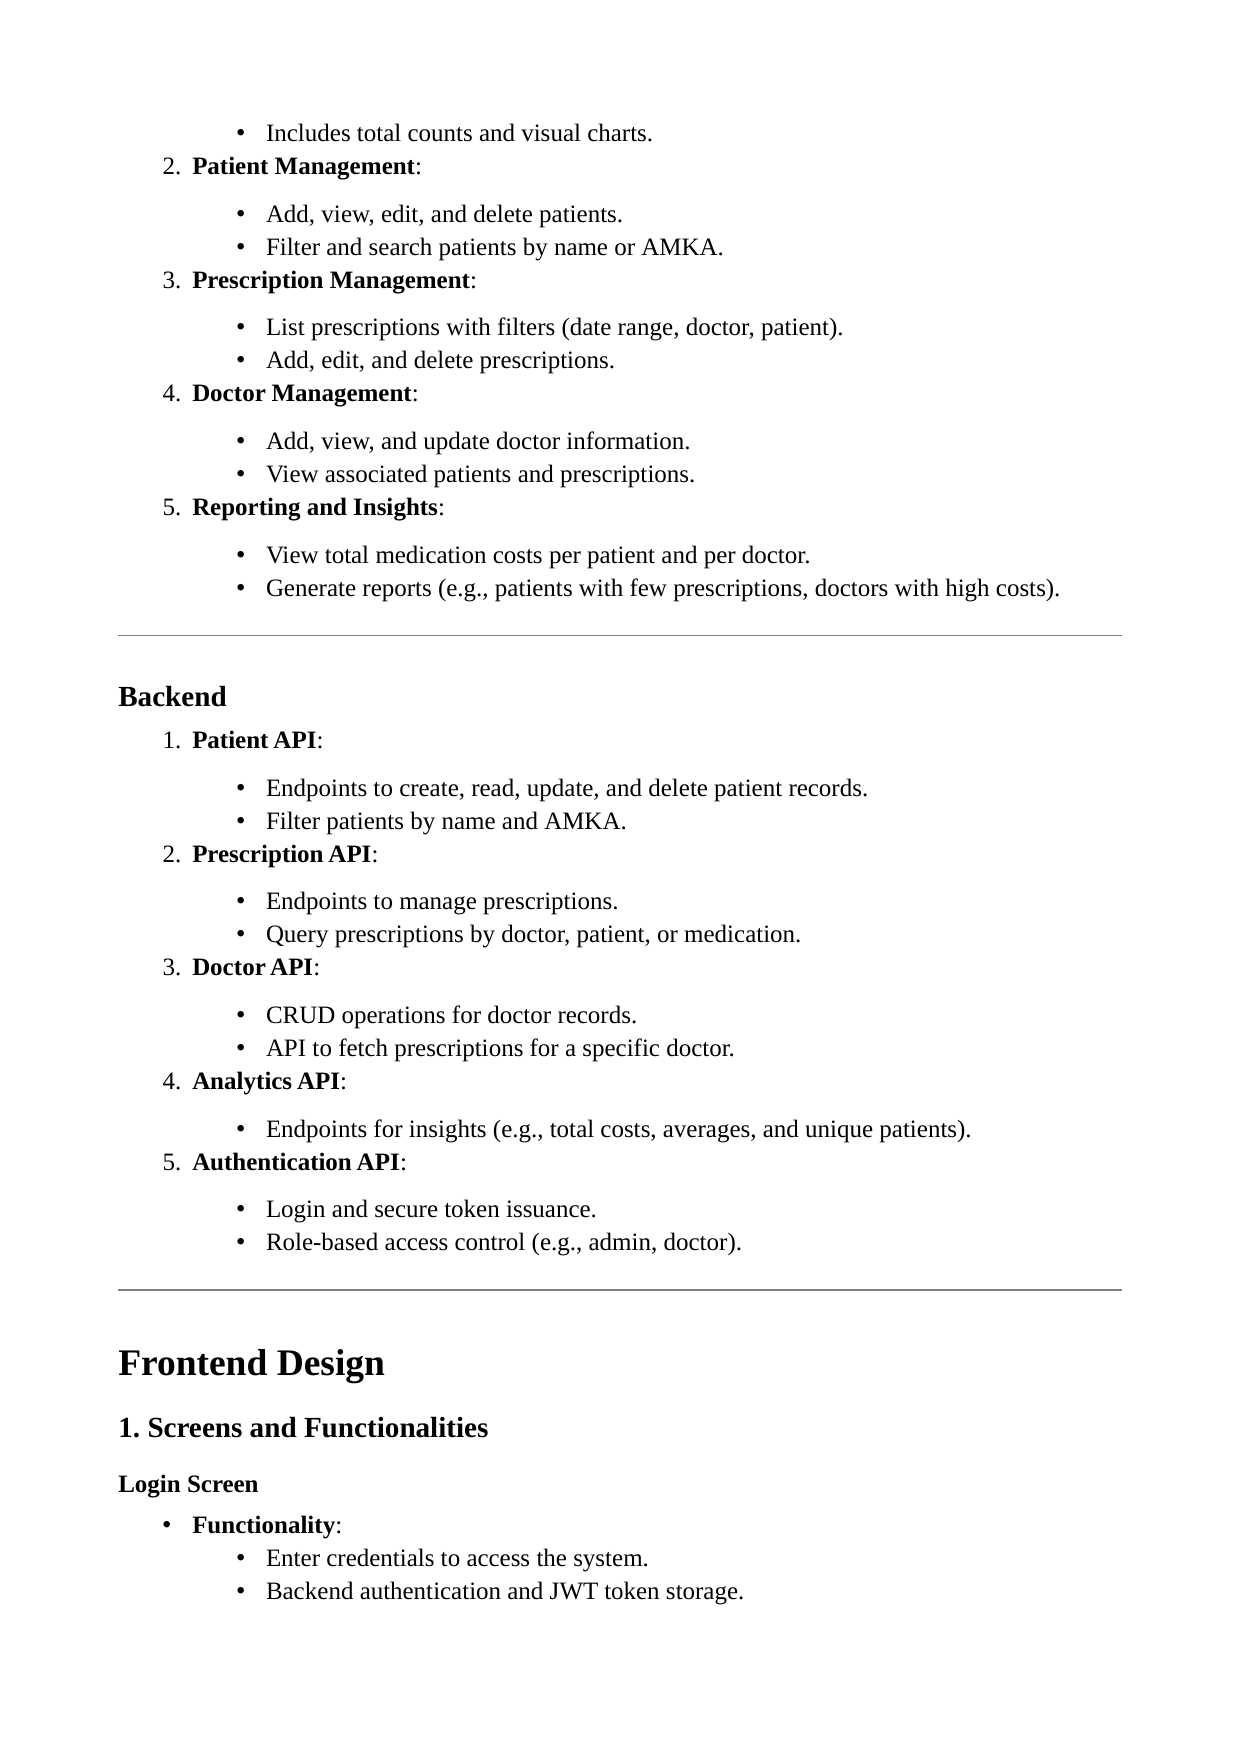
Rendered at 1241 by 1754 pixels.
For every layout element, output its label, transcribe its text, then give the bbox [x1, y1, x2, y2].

list List prescriptions with filters (date range, doctor, patient). [236, 312, 1122, 341]
list Login and secure token issuance. [236, 1194, 1122, 1223]
list Prescription API: [162, 839, 1122, 868]
subtitle 1. Screens and Functionalities [118, 1410, 1122, 1444]
list Query prescriptions by doctor, patient, or medication. [236, 919, 1122, 948]
list Generate reports (e.g., patients with few prescriptions, doctors with high costs). [236, 573, 1122, 601]
list Endpoints to manage prescriptions. [236, 886, 1122, 915]
list Add, view, edit, and delete patients. [236, 199, 1122, 227]
subtitle Backend [118, 679, 1122, 713]
list Backend authentication and JWT token storage. [236, 1576, 1122, 1605]
list Endpoints for insights (e.g., total costs, averages, and unique patients). [236, 1114, 1122, 1142]
list Enter credentials to access the system. [236, 1543, 1122, 1572]
list CRUD operations for doctor records. [236, 1000, 1122, 1029]
list Prescription Management: [162, 265, 1122, 293]
list Functionality: [162, 1510, 1122, 1539]
list Filter and search patients by name or ΑΜΚΑ. [236, 232, 1122, 261]
subtitle Login Screen [118, 1469, 1122, 1498]
list Doctor Management: [162, 378, 1122, 407]
list View total medication costs per patient and per doctor. [236, 540, 1122, 568]
list Patient Management: [162, 151, 1122, 180]
list Endpoints to create, read, update, and delete patient records. [236, 773, 1122, 802]
list Filter patients by name and ΑΜΚΑ. [236, 806, 1122, 834]
list Patient API: [162, 725, 1122, 754]
list Includes total counts and visual charts. [236, 118, 1122, 147]
list Reporting and Insights: [162, 492, 1122, 521]
list Analytics API: [162, 1066, 1122, 1095]
list Add, view, and update doctor information. [236, 426, 1122, 455]
subtitle Frontend Design [118, 1340, 1122, 1383]
list Authentication API: [162, 1147, 1122, 1176]
list Role-based access control (e.g., admin, doctor). [236, 1227, 1122, 1256]
list View associated patients and prescriptions. [236, 459, 1122, 488]
list Doctor API: [162, 952, 1122, 981]
list Add, edit, and delete prescriptions. [236, 345, 1122, 374]
list API to fetch prescriptions for a specific doctor. [236, 1033, 1122, 1062]
